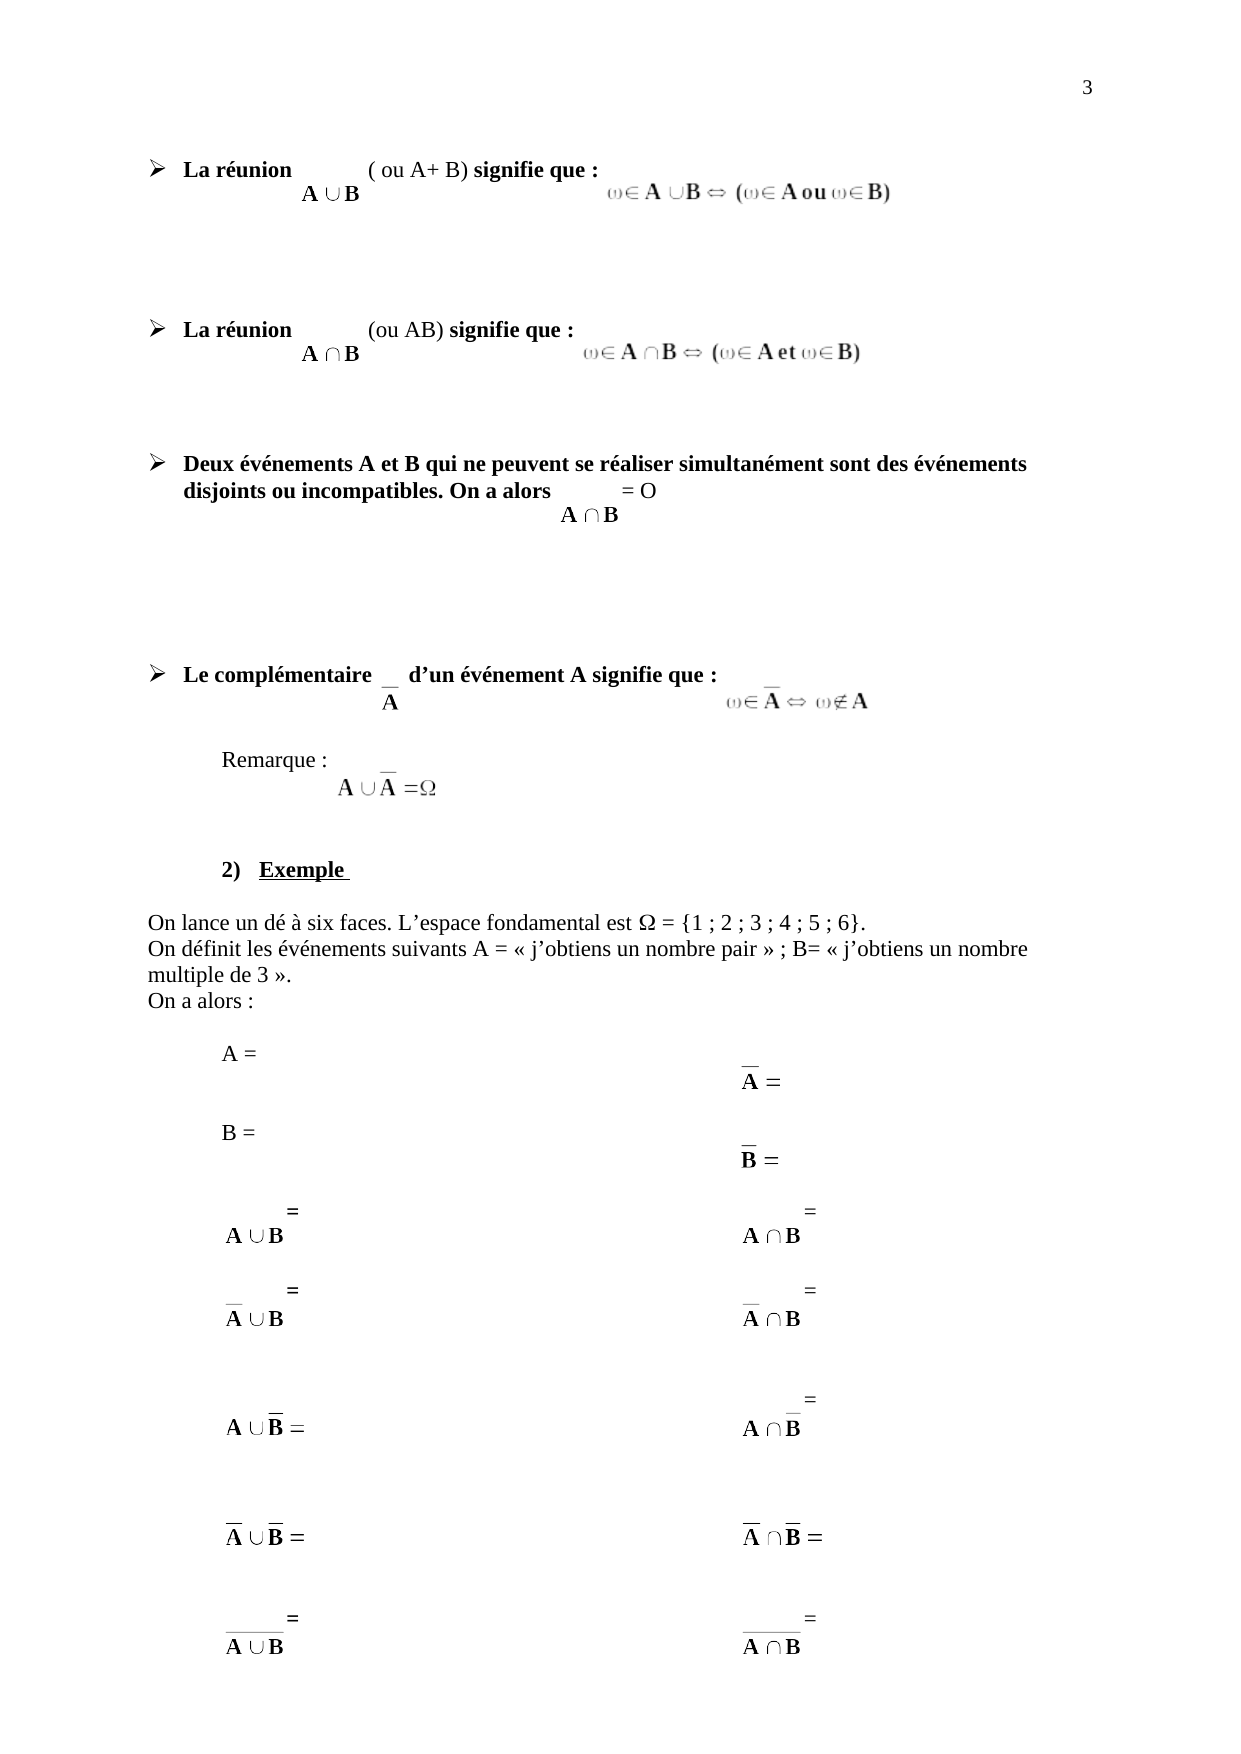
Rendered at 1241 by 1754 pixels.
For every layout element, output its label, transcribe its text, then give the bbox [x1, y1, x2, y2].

subtitle On définit les événements suivants A = « j’obtiens un nombre pair » ; B= « j’obtiens un nombre multiple de 3 ». [148, 935, 1093, 988]
subtitle La réunion (ou AB) signifie que : [148, 316, 1093, 371]
subtitle La réunion ( ou A+ B) signifie que : [148, 156, 1093, 211]
subtitle = [221, 1387, 1093, 1443]
subtitle Exemple [221, 856, 1093, 882]
subtitle A = [148, 1040, 1093, 1093]
subtitle = = [221, 1277, 1093, 1334]
subtitle = = [221, 1198, 1093, 1251]
subtitle On lance un dé à six faces. L’espace fondamental est  = {1 ; 2 ; 3 ; 4 ; 5 ; 6}. [148, 908, 1093, 935]
subtitle B = [148, 1119, 1093, 1172]
subtitle On a alors : [148, 988, 1093, 1014]
subtitle Deux événements A et B qui ne peuvent se réaliser simultanément sont des événements disjoints ou incompatibles. On a alors = O [148, 450, 1093, 529]
subtitle Remarque : [221, 746, 1093, 803]
subtitle = = [221, 1605, 1093, 1662]
subtitle Le complémentaire d’un événement A signifie que : [148, 661, 1093, 720]
